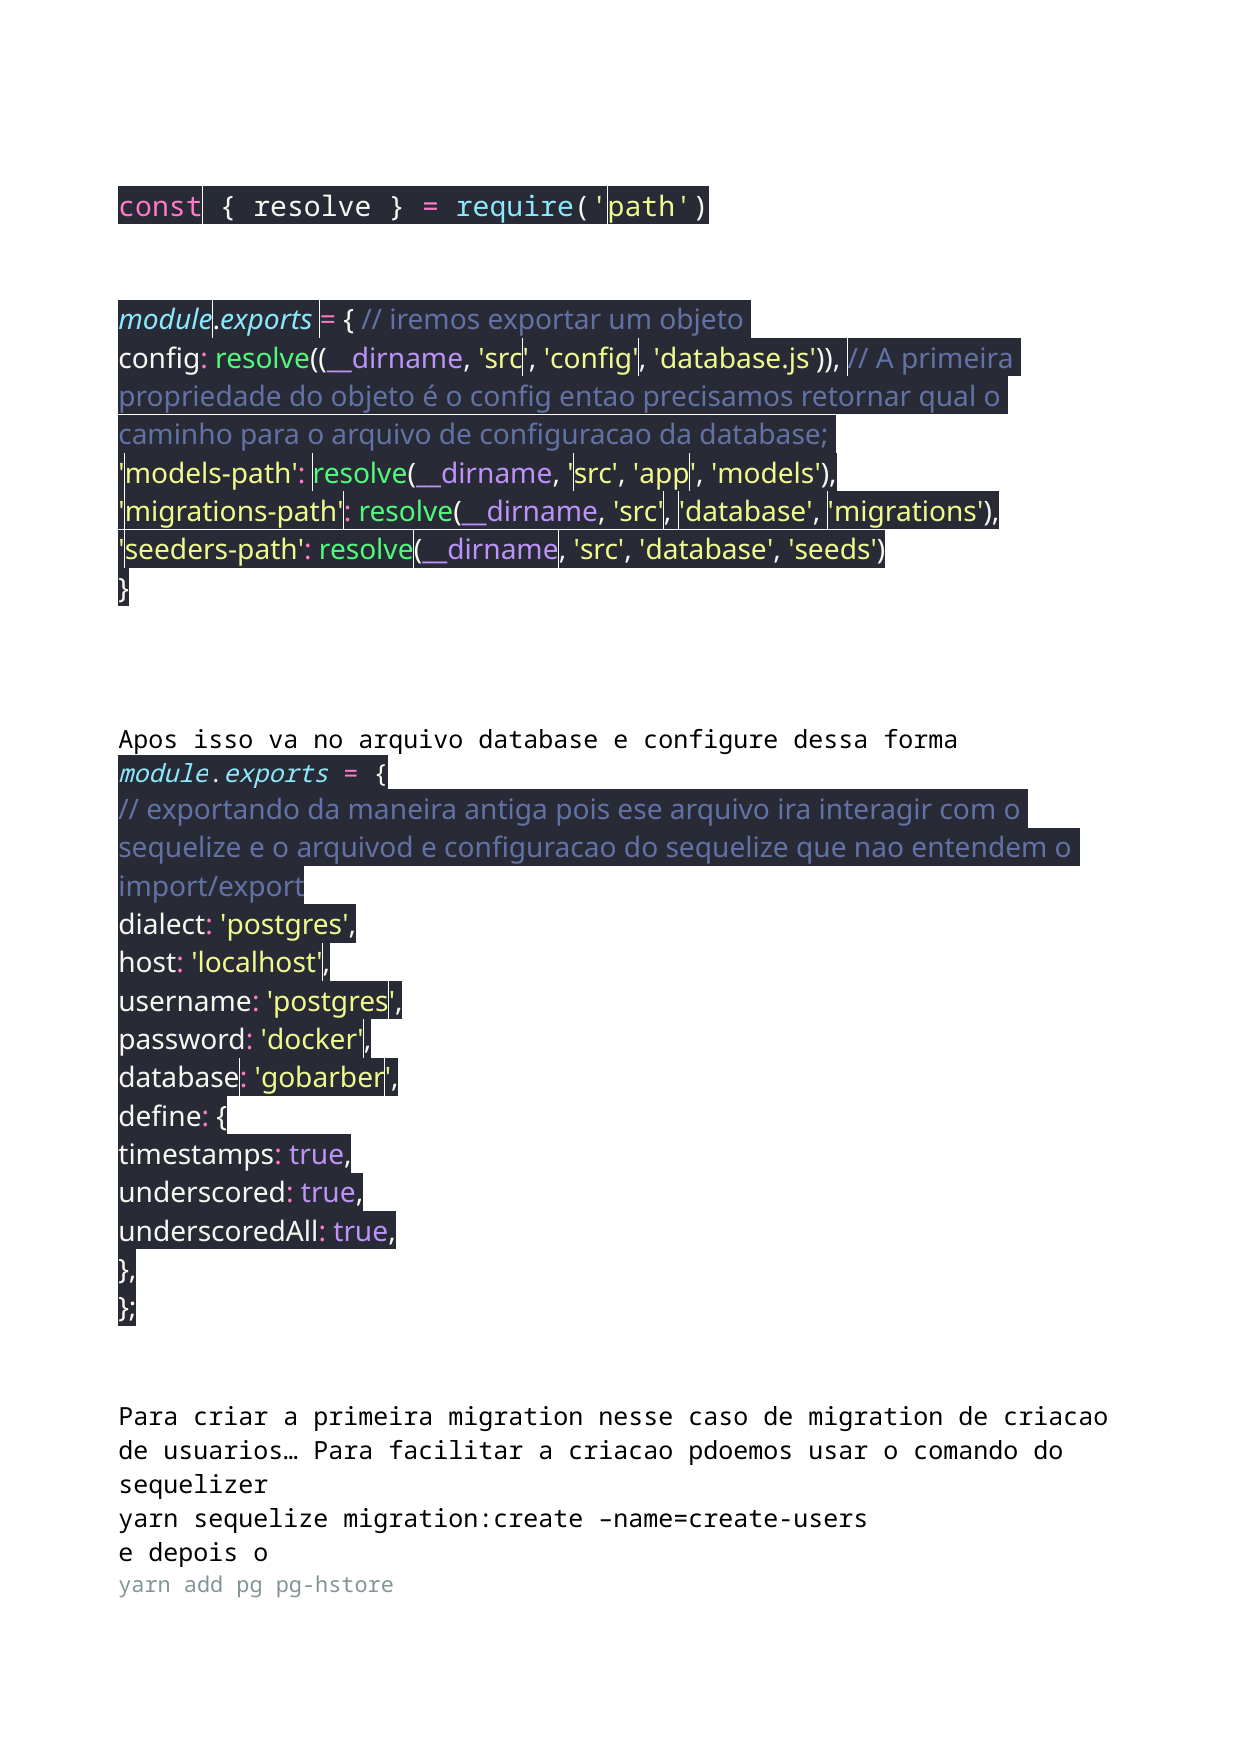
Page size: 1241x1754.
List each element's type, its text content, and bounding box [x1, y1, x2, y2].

text } [118, 568, 1122, 606]
text define: { [118, 1096, 1122, 1134]
text }; [118, 1288, 1122, 1326]
text module.exports = { // iremos exportar um objeto [118, 299, 1122, 338]
text Apos isso va no arquivo database e configure dessa forma [118, 721, 1122, 755]
text 'models-path': resolve(__dirname, 'src', 'app', 'models'), [118, 453, 1122, 491]
text e depois o [118, 1535, 1122, 1569]
text timestamps: true, [118, 1134, 1122, 1173]
text dialect: 'postgres', [118, 904, 1122, 943]
text }, [118, 1249, 1122, 1288]
text username: 'postgres', [118, 981, 1122, 1019]
text yarn sequelize migration:create –name=create-users [118, 1501, 1122, 1535]
text host: 'localhost', [118, 943, 1122, 981]
text password: 'docker', [118, 1019, 1122, 1058]
text Para criar a primeira migration nesse caso de migration de criacao de usuarios… Para facilitar a criacao pdoemos usar o comando do sequelizer [118, 1398, 1122, 1501]
text module.exports = { [118, 755, 1122, 789]
text underscored: true, [118, 1173, 1122, 1211]
text // exportando da maneira antiga pois ese arquivo ira interagir com o sequelize e o arquivod e configuracao do sequelize que nao entendem o import/export [118, 789, 1122, 904]
text const { resolve } = require('path') [118, 186, 1122, 224]
text yarn add pg pg-hstore [118, 1569, 1122, 1598]
text 'seeders-path': resolve(__dirname, 'src', 'database', 'seeds') [118, 529, 1122, 568]
text underscoredAll: true, [118, 1211, 1122, 1249]
text 'migrations-path': resolve(__dirname, 'src', 'database', 'migrations'), [118, 491, 1122, 529]
text config: resolve((__dirname, 'src', 'config', 'database.js')), // A primeira propriedade do objeto é o config entao precisamos retornar qual o caminho para o arquivo de configuracao da database; [118, 338, 1122, 453]
text database: 'gobarber', [118, 1058, 1122, 1096]
